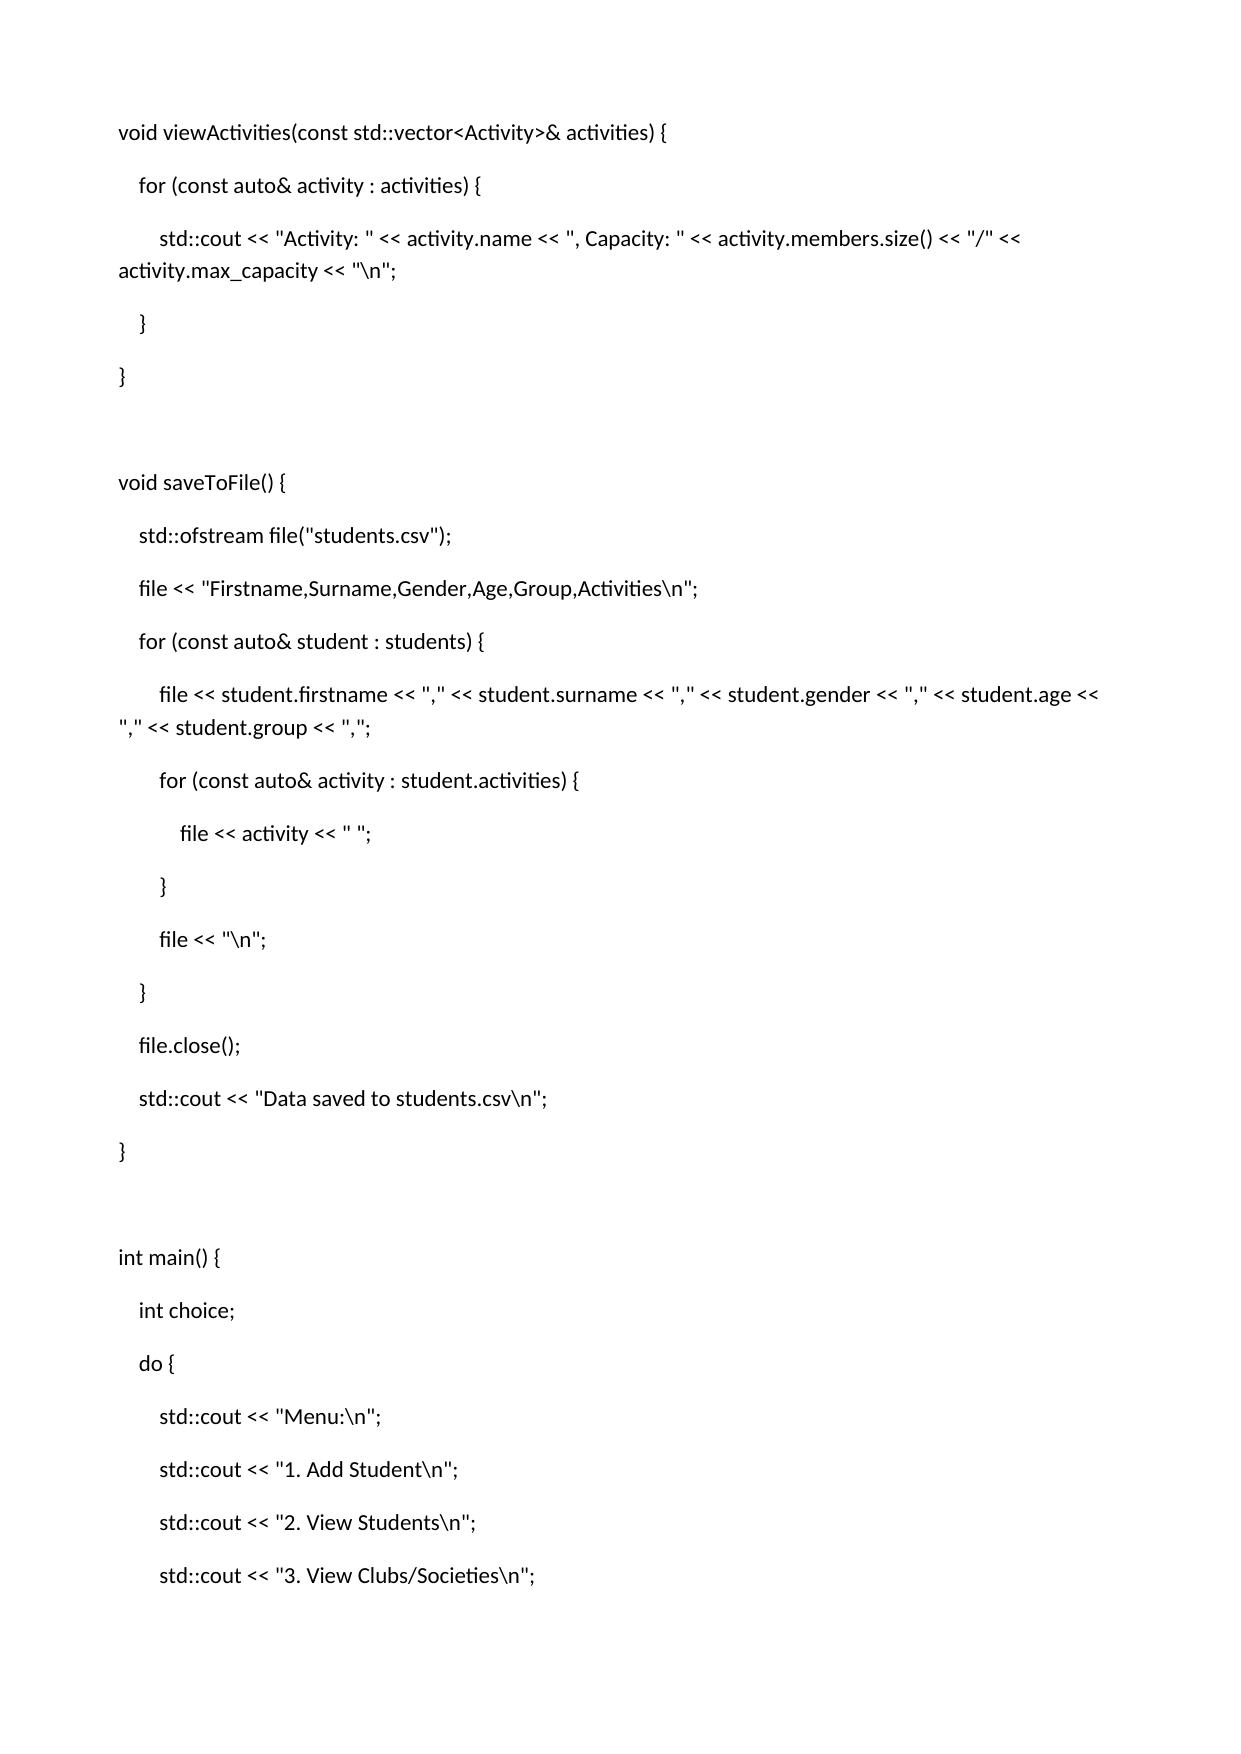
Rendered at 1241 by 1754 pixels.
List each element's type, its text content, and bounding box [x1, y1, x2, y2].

text file << student.firstname << "," << student.surname << "," << student.gender << "," << student.age << "," << student.group << ","; [118, 681, 1122, 741]
text std::cout << "Data saved to students.csv\n"; [118, 1084, 1122, 1112]
text std::cout << "3. View Clubs/Societies\n"; [118, 1561, 1122, 1589]
text std::cout << "Menu:\n"; [118, 1402, 1122, 1430]
text std::ofstream file("students.csv"); [118, 521, 1122, 549]
text file << "Firstname,Surname,Gender,Age,Group,Activities\n"; [118, 574, 1122, 602]
text void saveToFile() { [118, 468, 1122, 496]
text file << "\n"; [118, 925, 1122, 953]
text std::cout << "Activity: " << activity.name << ", Capacity: " << activity.members.size() << "/" << activity.max_capacity << "\n"; [118, 224, 1122, 284]
text } [118, 872, 1122, 900]
text } [118, 1137, 1122, 1165]
text file.close(); [118, 1031, 1122, 1059]
text } [118, 309, 1122, 337]
text for (const auto& activity : activities) { [118, 171, 1122, 199]
text int main() { [118, 1243, 1122, 1271]
text for (const auto& student : students) { [118, 627, 1122, 656]
text int choice; [118, 1296, 1122, 1324]
text file << activity << " "; [118, 819, 1122, 847]
text std::cout << "2. View Students\n"; [118, 1508, 1122, 1536]
text for (const auto& activity : student.activities) { [118, 766, 1122, 794]
text do { [118, 1349, 1122, 1377]
text } [118, 978, 1122, 1006]
text void viewActivities(const std::vector<Activity>& activities) { [118, 118, 1122, 146]
text } [118, 362, 1122, 390]
text std::cout << "1. Add Student\n"; [118, 1455, 1122, 1483]
